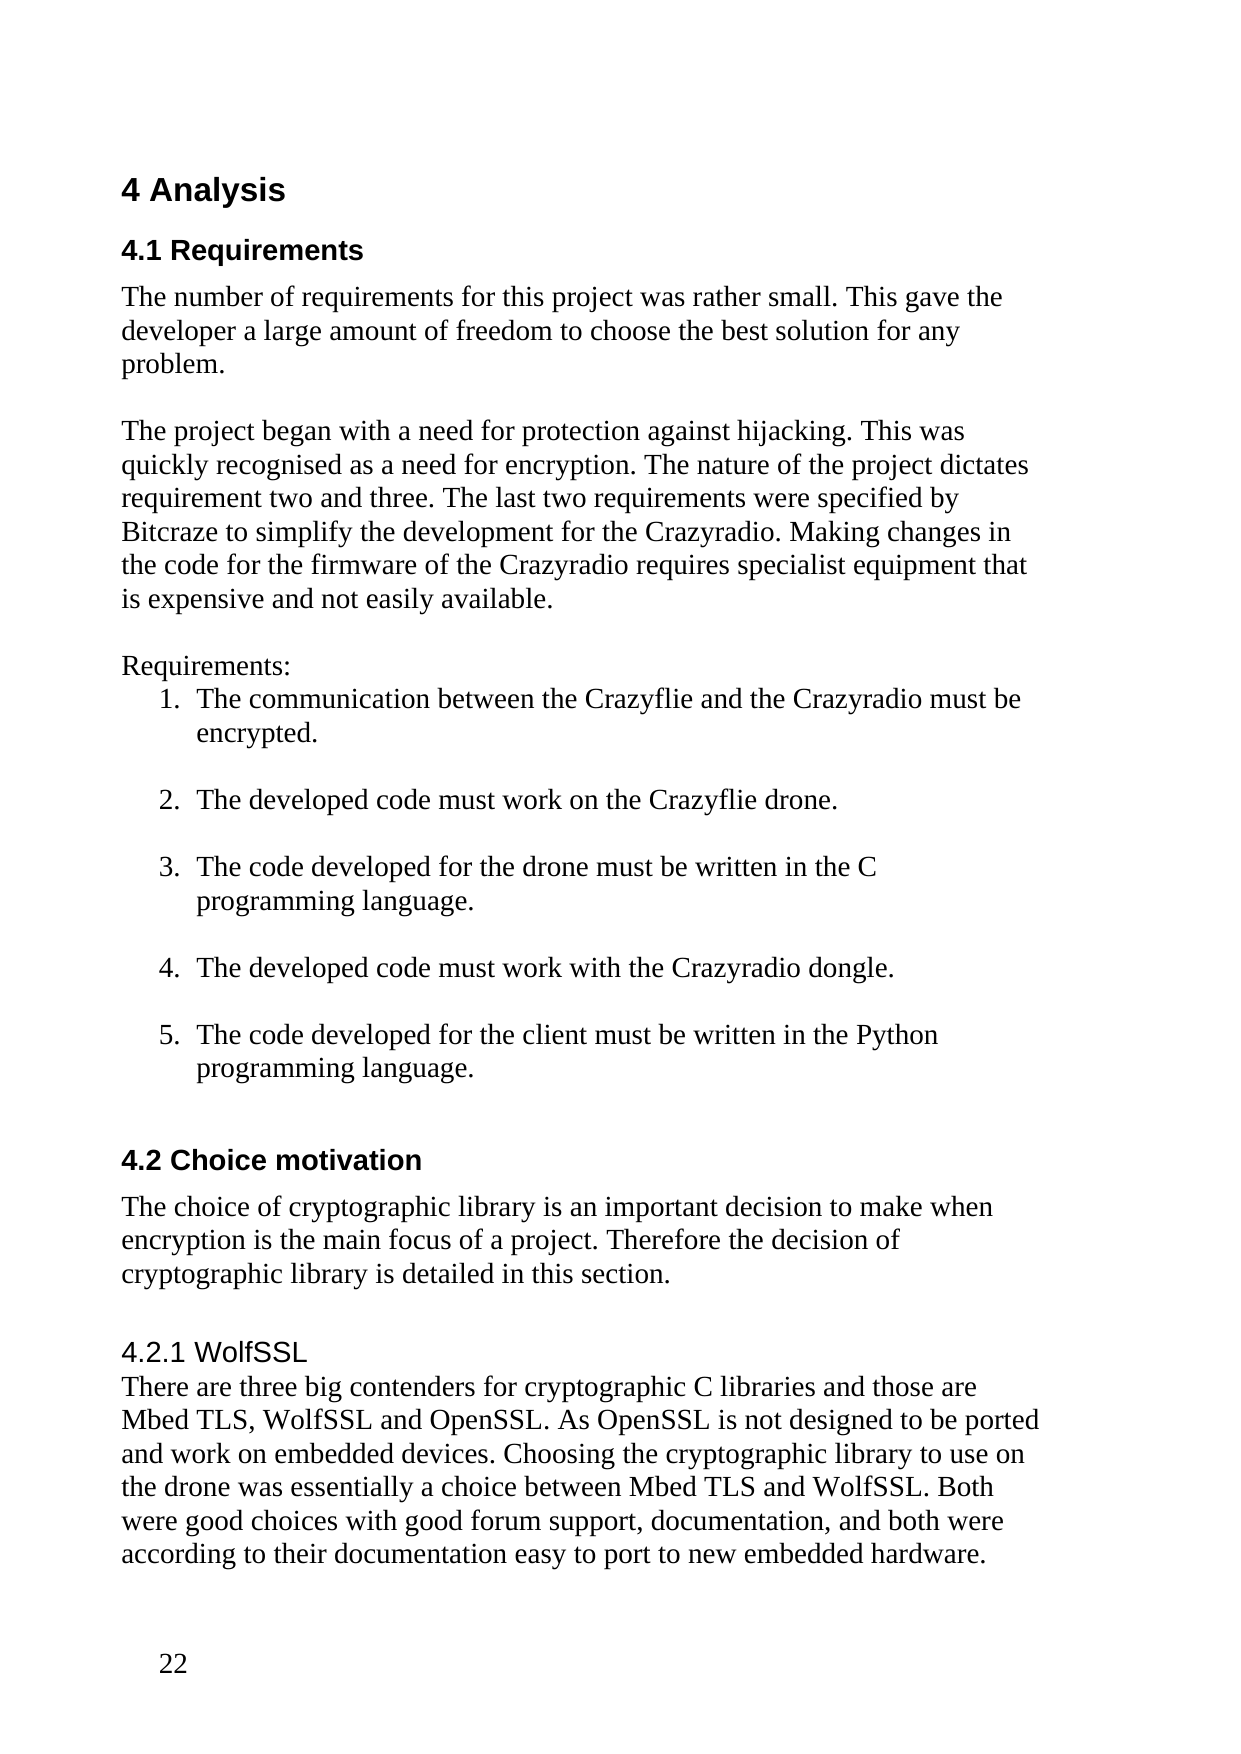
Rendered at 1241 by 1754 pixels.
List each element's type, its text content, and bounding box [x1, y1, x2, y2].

list The communication between the Crazyflie and the Crazyradio must be encrypted. [158, 682, 1042, 749]
text There are three big contenders for cryptographic C libraries and those are Mbed TLS, WolfSSL and OpenSSL. As OpenSSL is not designed to be ported and work on embedded devices. Choosing the cryptographic library to use on the drone was essentially a choice between Mbed TLS and WolfSSL. Both were good choices with good forum support, documentation, and both were according to their documentation easy to port to new embedded hardware. [121, 1369, 1042, 1570]
subtitle Choice motivation [121, 1143, 1042, 1176]
subtitle WolfSSL [121, 1335, 1042, 1369]
list The developed code must work on the Crazyflie drone. [158, 782, 1042, 816]
text The number of requirements for this project was rather small. This gave the developer a large amount of freedom to choose the best solution for any problem. [121, 279, 1042, 380]
list The developed code must work with the Crazyradio dongle. [158, 950, 1042, 983]
text Requirements: [121, 648, 1042, 682]
list The code developed for the drone must be written in the C programming language. [158, 849, 1042, 916]
subtitle Analysis [121, 170, 1042, 208]
text The project began with a need for protection against hijacking. This was quickly recognised as a need for encryption. The nature of the project dictates requirement two and three. The last two requirements were specified by Bitcraze to simplify the development for the Crazyradio. Making changes in the code for the firmware of the Crazyradio requires specialist equipment that is expensive and not easily available. [121, 413, 1042, 614]
list The code developed for the client must be written in the Python programming language. [158, 1017, 1042, 1084]
subtitle Requirements [121, 233, 1042, 267]
text The choice of cryptographic library is an important decision to make when encryption is the main focus of a project. Therefore the decision of cryptographic library is detailed in this section. [121, 1189, 1042, 1289]
